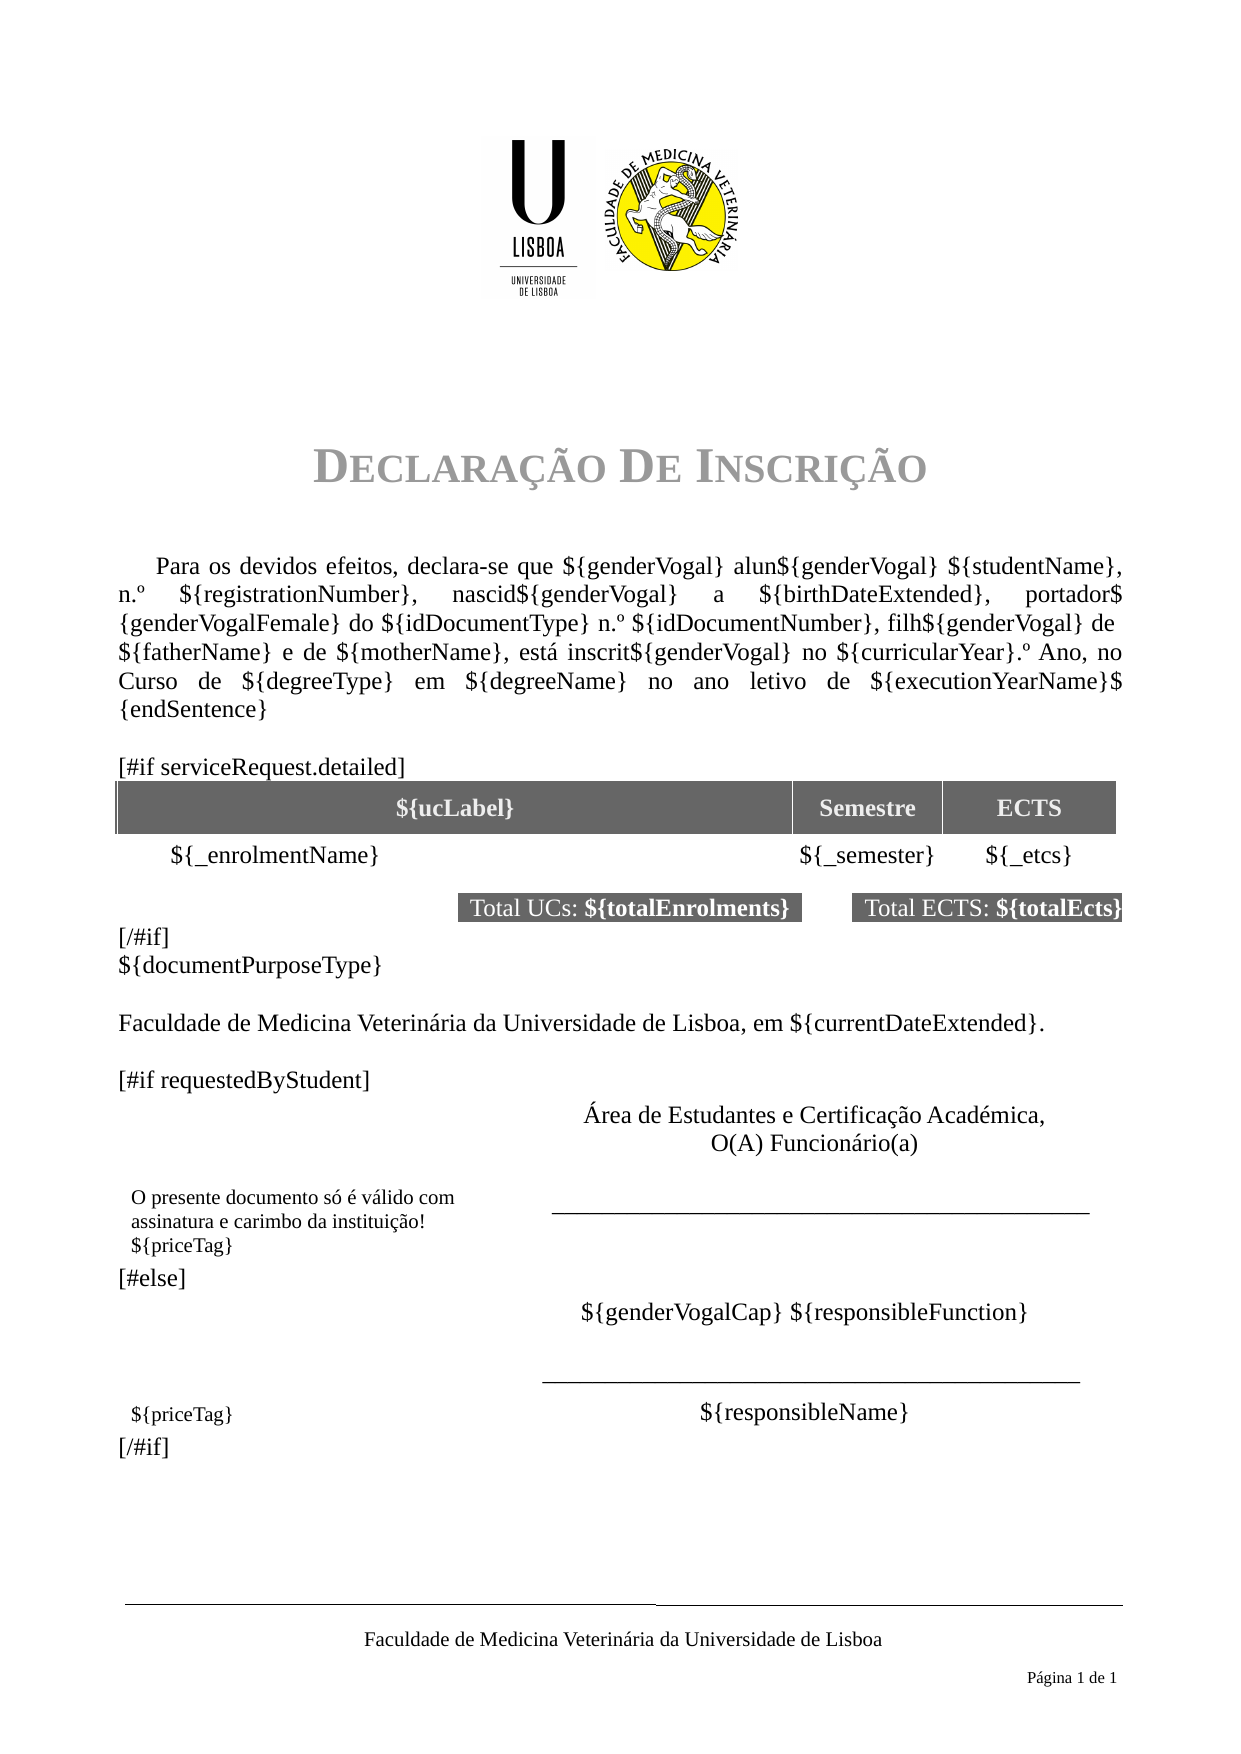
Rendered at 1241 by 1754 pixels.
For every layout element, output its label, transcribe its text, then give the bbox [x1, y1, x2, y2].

text [#if requestedByStudent] [118, 1065, 1122, 1094]
table_cell ${priceTag} [125, 1332, 500, 1432]
text [#else] [118, 1263, 1122, 1292]
table_header ECTS [943, 781, 1116, 834]
table_cell [519, 1223, 1110, 1263]
text ${documentPurposeType} [118, 950, 1122, 979]
text Total UCs: ${totalEnrolments} Total ECTS: ${totalEcts} [118, 893, 1122, 922]
text Para os devidos efeitos, declara-se que ${genderVogal} alun${genderVogal} ${studentName}, n.º ${registrationNumber}, nascid${genderVogal} a ${birthDateExtended}, portador${genderVogalFemale} do ${idDocumentType} n.º ${idDocumentNumber}, filh${genderVogal} de ${fatherName} e de ${motherName}, está inscrit${genderVogal} no ${curricularYear}.º Ano, no Curso de ${degreeType} em ${degreeName} no ano letivo de ${executionYearName}${endSentence} [118, 551, 1122, 723]
table_cell ${_enrolmentName} [118, 834, 792, 875]
table_cell ___________________________________________ [519, 1163, 1110, 1223]
text [/#if] [118, 1432, 1122, 1461]
text [/#if] [118, 922, 1122, 950]
table_header Semestre [793, 781, 942, 834]
table_cell ${responsibleName} [500, 1392, 1110, 1432]
picture [604, 149, 738, 271]
table_cell ___________________________________________ [500, 1332, 1110, 1392]
table_cell ${_etcs} [943, 834, 1116, 875]
text Declaração De Inscrição [118, 436, 1122, 493]
table_header O presente documento só é válido com assinatura e carimbo da instituição! ${priceTag} [125, 1094, 519, 1263]
table_cell ${_semester} [793, 834, 942, 875]
text Faculdade de Medicina Veterinária da Universidade de Lisboa, em ${currentDateExtended}. [118, 1008, 1122, 1037]
table_header ${ucLabel} [118, 781, 792, 834]
table_header Área de Estudantes e Certificação Académica, O(A) Funcionário(a) [519, 1094, 1110, 1163]
picture [480, 136, 597, 299]
table_header ${genderVogalCap} ${responsibleFunction} [125, 1292, 1110, 1332]
text [#if serviceRequest.detailed] [118, 752, 1122, 781]
